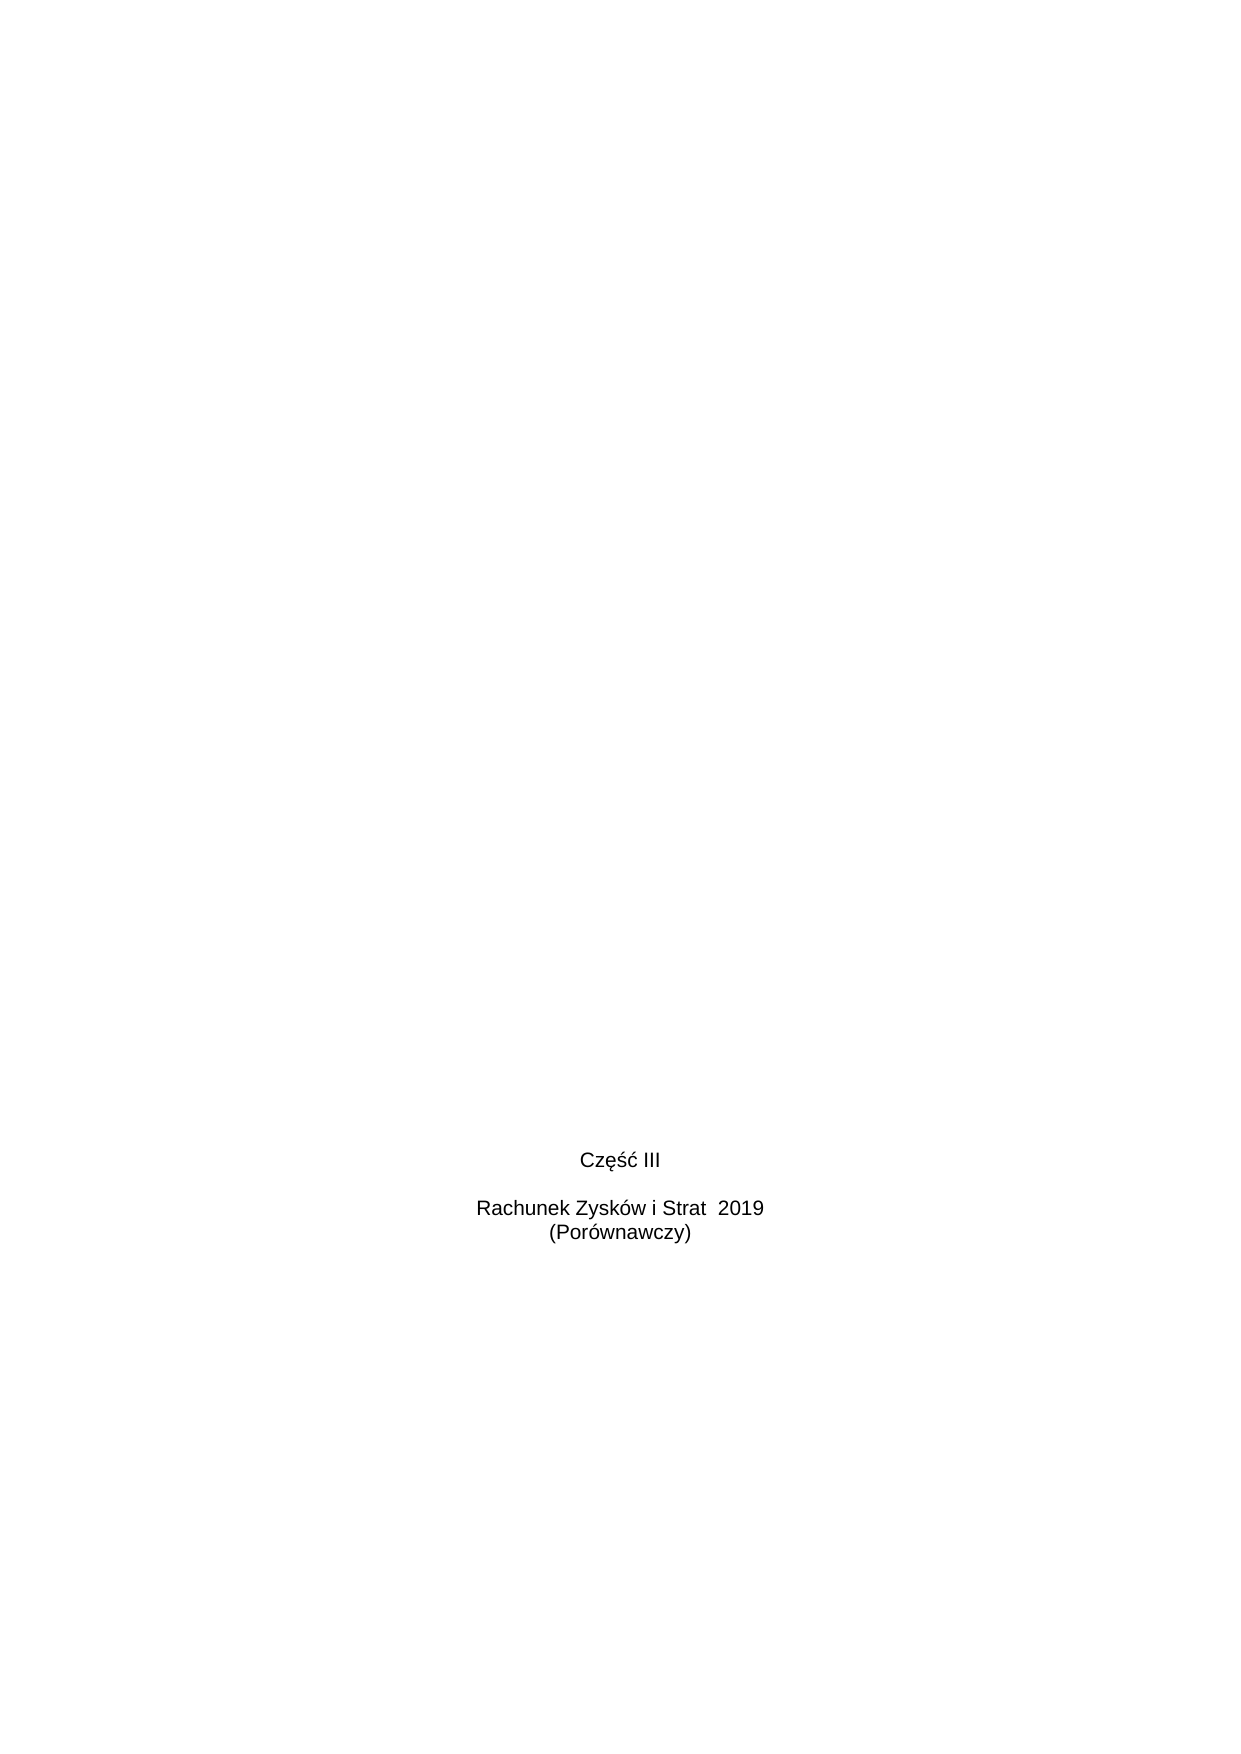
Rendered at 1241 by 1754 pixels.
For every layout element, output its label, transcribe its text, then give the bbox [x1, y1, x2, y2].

text Część III [118, 1148, 1122, 1172]
text Rachunek Zysków i Strat 2019 [118, 1196, 1122, 1220]
text (Porównawczy) [118, 1220, 1122, 1244]
